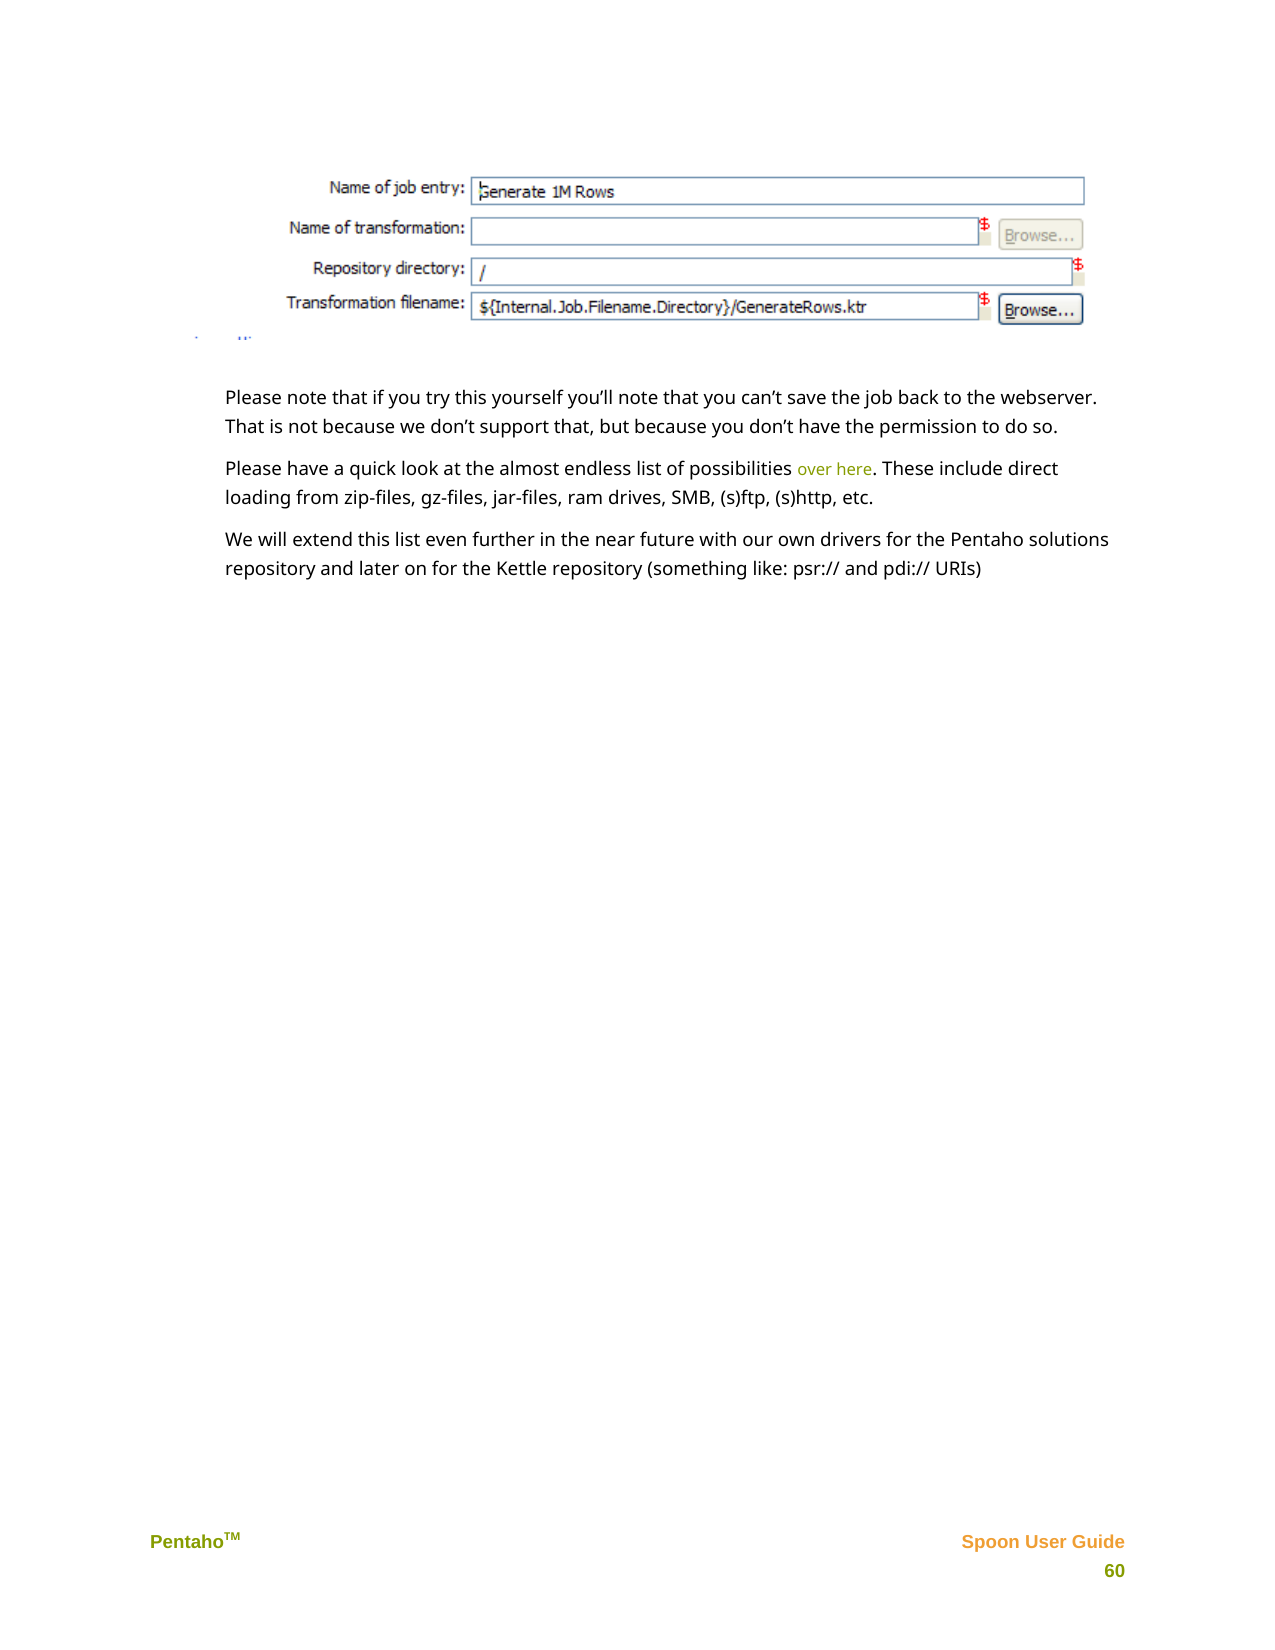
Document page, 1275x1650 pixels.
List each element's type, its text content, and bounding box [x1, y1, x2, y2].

text Please note that if you try this yourself you’ll note that you can’t save the job back to the webserver. That is not because we don’t support that, but because you don’t have the permission to do so. [225, 381, 1125, 439]
text Please have a quick look at the almost endless list of possibilities over here. These include direct loading from zip-files, gz-files, jar-files, ram drives, SMB, (s)ftp, (s)http, etc. [225, 452, 1125, 510]
text We will extend this list even further in the near future with our own drivers for the Pentaho solutions repository and later on for the Kettle repository (something like: psr:// and pdi:// URIs) [225, 523, 1125, 581]
picture [187, 174, 1088, 340]
